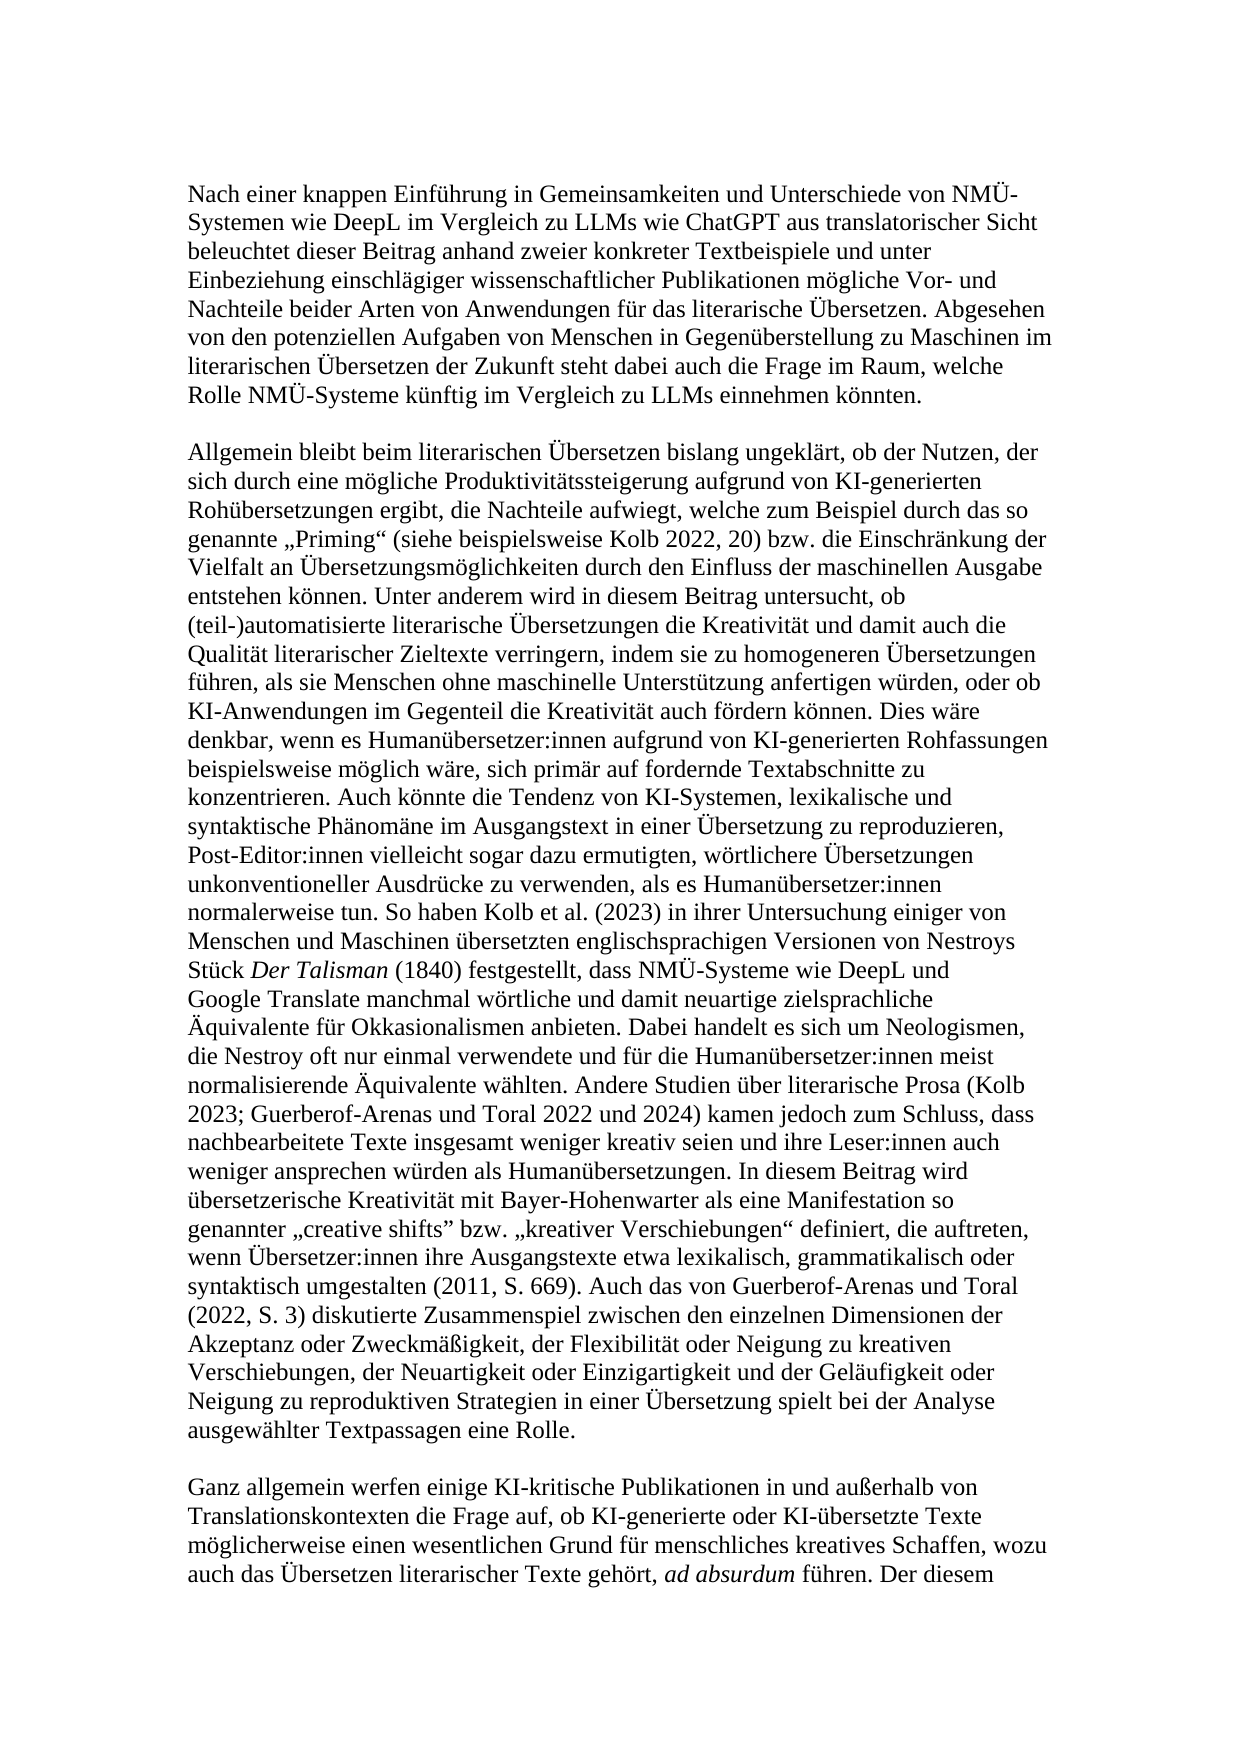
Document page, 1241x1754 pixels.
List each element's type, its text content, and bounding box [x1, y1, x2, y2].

text Nach einer knappen Einführung in Gemeinsamkeiten und Unterschiede von NMÜ-Systemen wie DeepL im Vergleich zu LLMs wie ChatGPT aus translatorischer Sicht beleuchtet dieser Beitrag anhand zweier konkreter Textbeispiele und unter Einbeziehung einschlägiger wissenschaftlicher Publikationen mögliche Vor- und Nachteile beider Arten von Anwendungen für das literarische Übersetzen. Abgesehen von den potenziellen Aufgaben von Menschen in Gegenüberstellung zu Maschinen im literarischen Übersetzen der Zukunft steht dabei auch die Frage im Raum, welche Rolle NMÜ-Systeme künftig im Vergleich zu LLMs einnehmen könnten. [187, 179, 1053, 409]
text Allgemein bleibt beim literarischen Übersetzen bislang ungeklärt, ob der Nutzen, der sich durch eine mögliche Produktivitätssteigerung aufgrund von KI-generierten Rohübersetzungen ergibt, die Nachteile aufwiegt, welche zum Beispiel durch das so genannte „Priming“ (siehe beispielsweise Kolb 2022, 20) bzw. die Einschränkung der Vielfalt an Übersetzungsmöglichkeiten durch den Einfluss der maschinellen Ausgabe entstehen können. Unter anderem wird in diesem Beitrag untersucht, ob (teil-)automatisierte literarische Übersetzungen die Kreativität und damit auch die Qualität literarischer Zieltexte verringern, indem sie zu homogeneren Übersetzungen führen, als sie Menschen ohne maschinelle Unterstützung anfertigen würden, oder ob KI-Anwendungen im Gegenteil die Kreativität auch fördern können. Dies wäre denkbar, wenn es Humanübersetzer:innen aufgrund von KI-generierten Rohfassungen beispielsweise möglich wäre, sich primär auf fordernde Textabschnitte zu konzentrieren. Auch könnte die Tendenz von KI-Systemen, lexikalische und syntaktische Phänomäne im Ausgangstext in einer Übersetzung zu reproduzieren, Post-Editor:innen vielleicht sogar dazu ermutigten, wörtlichere Übersetzungen unkonventioneller Ausdrücke zu verwenden, als es Humanübersetzer:innen normalerweise tun. So haben Kolb et al. (2023) in ihrer Untersuchung einiger von Menschen und Maschinen übersetzten englischsprachigen Versionen von Nestroys Stück Der Talisman (1840) festgestellt, dass NMÜ-Systeme wie DeepL und Google Translate manchmal wörtliche und damit neuartige zielsprachliche Äquivalente für Okkasionalismen anbieten. Dabei handelt es sich um Neologismen, die Nestroy oft nur einmal verwendete und für die Humanübersetzer:innen meist normalisierende Äquivalente wählten. Andere Studien über literarische Prosa (Kolb 2023; Guerberof-Arenas und Toral 2022 und 2024) kamen jedoch zum Schluss, dass nachbearbeitete Texte insgesamt weniger kreativ seien und ihre Leser:innen auch weniger ansprechen würden als Humanübersetzungen. In diesem Beitrag wird übersetzerische Kreativität mit Bayer-Hohenwarter als eine Manifestation so genannter „creative shifts” bzw. „kreativer Verschiebungen“ definiert, die auftreten, wenn Übersetzer:innen ihre Ausgangstexte etwa lexikalisch, grammatikalisch oder syntaktisch umgestalten (2011, S. 669). Auch das von Guerberof-Arenas und Toral (2022, S. 3) diskutierte Zusammenspiel zwischen den einzelnen Dimensionen der Akzeptanz oder Zweckmäßigkeit, der Flexibilität oder Neigung zu kreativen Verschiebungen, der Neuartigkeit oder Einzigartigkeit und der Geläufigkeit oder Neigung zu reproduktiven Strategien in einer Übersetzung spielt bei der Analyse ausgewählter Textpassagen eine Rolle. [187, 437, 1053, 1444]
text Ganz allgemein werfen einige KI-kritische Publikationen in und außerhalb von Translationskontexten die Frage auf, ob KI-generierte oder KI-übersetzte Texte möglicherweise einen wesentlichen Grund für menschliches kreatives Schaffen, wozu auch das Übersetzen literarischer Texte gehört, ad absurdum führen. Der diesem [187, 1472, 1053, 1587]
